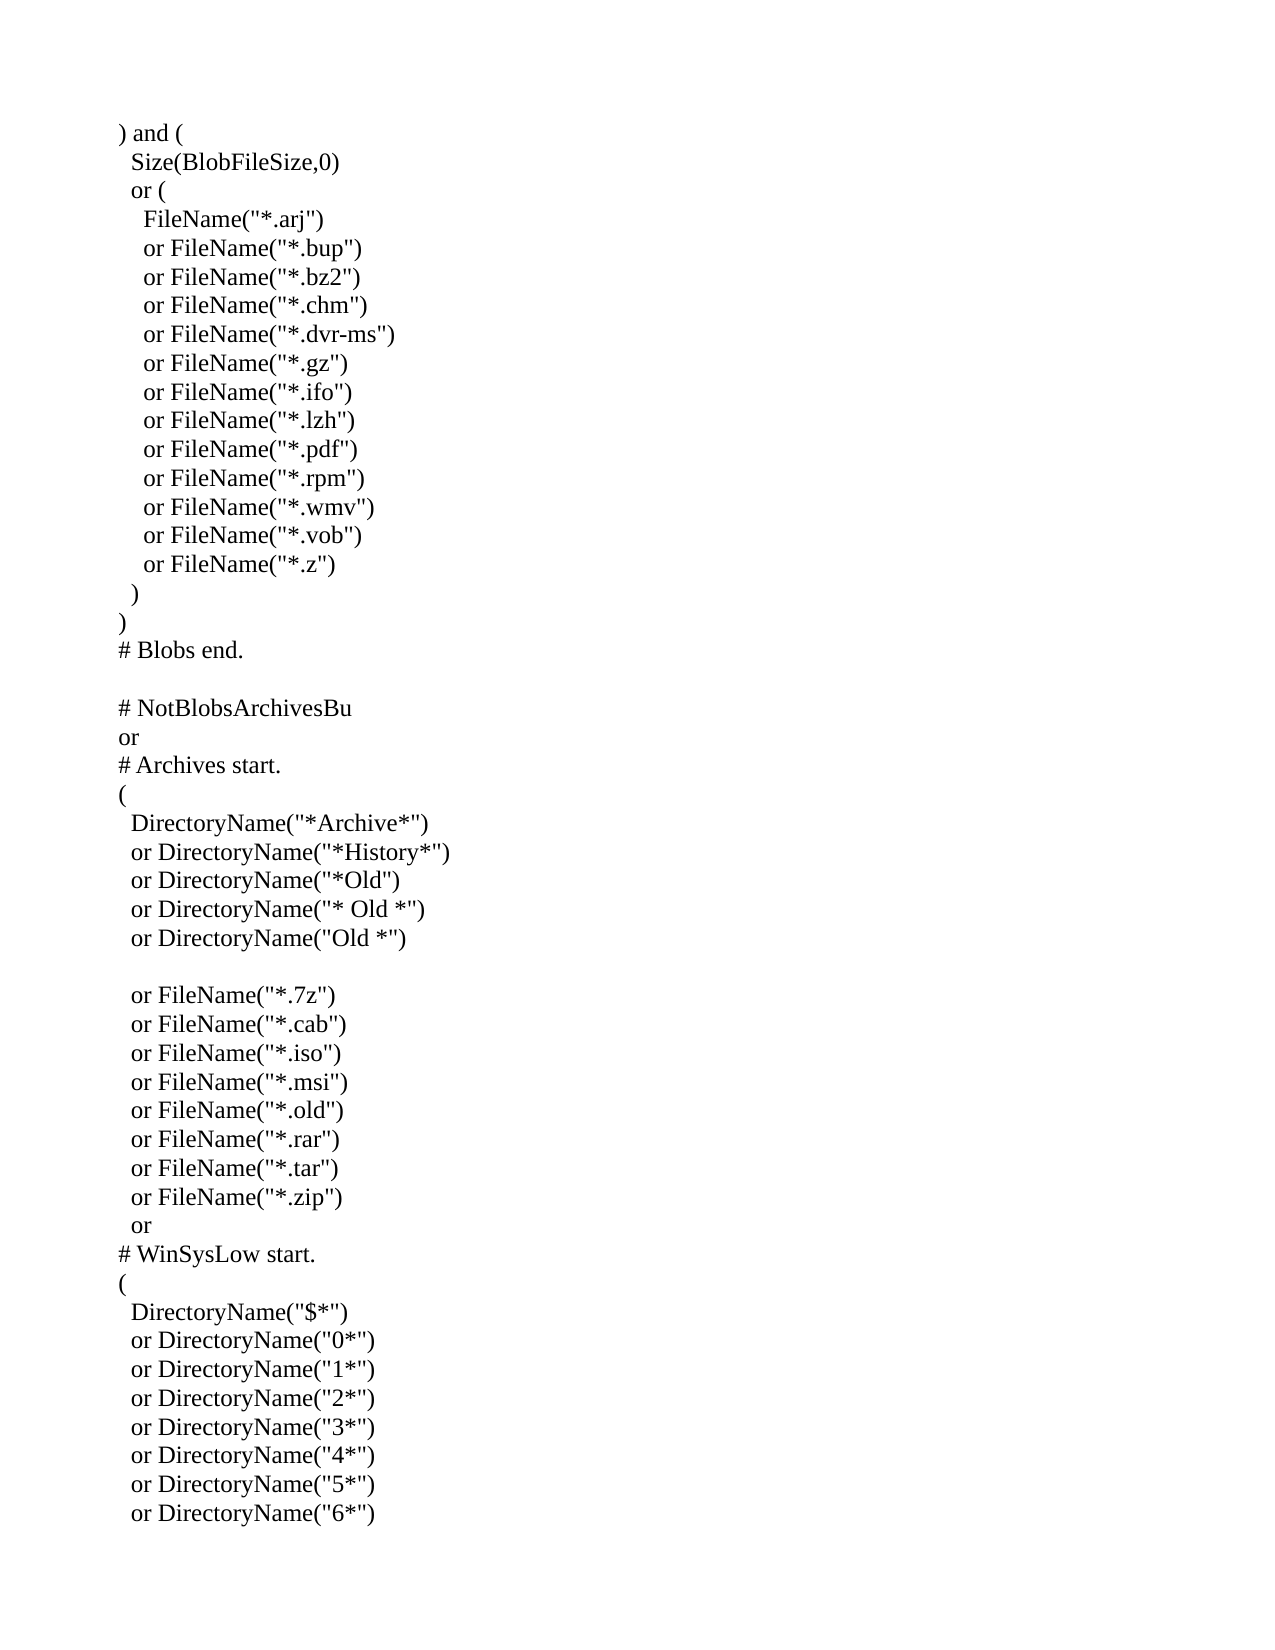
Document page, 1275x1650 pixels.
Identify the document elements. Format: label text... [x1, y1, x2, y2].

text or DirectoryName("*History*") [118, 837, 1157, 866]
text # WinSysLow start. [118, 1239, 1157, 1268]
text # NotBlobsArchivesBu [118, 693, 1157, 722]
text or DirectoryName("1*") [118, 1354, 1157, 1383]
text ( [118, 1268, 1157, 1297]
text or [118, 1211, 1157, 1239]
text or FileName("*.cab") [118, 1009, 1157, 1038]
text ) and ( [118, 118, 1157, 147]
text Size(BlobFileSize,0) [118, 147, 1157, 176]
text or FileName("*.wmv") [118, 492, 1157, 521]
text or FileName("*.7z") [118, 981, 1157, 1009]
text or FileName("*.dvr-ms") [118, 319, 1157, 348]
text or FileName("*.ifo") [118, 377, 1157, 406]
text or FileName("*.rar") [118, 1124, 1157, 1153]
text or FileName("*.gz") [118, 348, 1157, 377]
text or FileName("*.pdf") [118, 434, 1157, 463]
text or DirectoryName("6*") [118, 1498, 1157, 1527]
text or DirectoryName("2*") [118, 1383, 1157, 1412]
text or ( [118, 176, 1157, 204]
text ) [118, 607, 1157, 636]
text or FileName("*.zip") [118, 1182, 1157, 1211]
text or DirectoryName("*Old") [118, 866, 1157, 894]
text or DirectoryName("5*") [118, 1469, 1157, 1498]
text ( [118, 779, 1157, 808]
text or DirectoryName("3*") [118, 1412, 1157, 1441]
text or DirectoryName("* Old *") [118, 894, 1157, 923]
text DirectoryName("*Archive*") [118, 808, 1157, 837]
text DirectoryName("$*") [118, 1297, 1157, 1326]
text or FileName("*.tar") [118, 1153, 1157, 1182]
text or FileName("*.vob") [118, 521, 1157, 549]
text or FileName("*.z") [118, 549, 1157, 578]
text or FileName("*.bz2") [118, 262, 1157, 291]
text or FileName("*.bup") [118, 233, 1157, 262]
text or FileName("*.msi") [118, 1067, 1157, 1096]
text ) [118, 578, 1157, 607]
text or DirectoryName("4*") [118, 1441, 1157, 1469]
text or FileName("*.rpm") [118, 463, 1157, 492]
text or FileName("*.old") [118, 1096, 1157, 1124]
text or FileName("*.iso") [118, 1038, 1157, 1067]
text # Archives start. [118, 751, 1157, 779]
text or DirectoryName("0*") [118, 1326, 1157, 1354]
text # Blobs end. [118, 636, 1157, 664]
text or [118, 722, 1157, 751]
text or FileName("*.chm") [118, 291, 1157, 319]
text or FileName("*.lzh") [118, 406, 1157, 434]
text or DirectoryName("Old *") [118, 923, 1157, 952]
text FileName("*.arj") [118, 204, 1157, 233]
